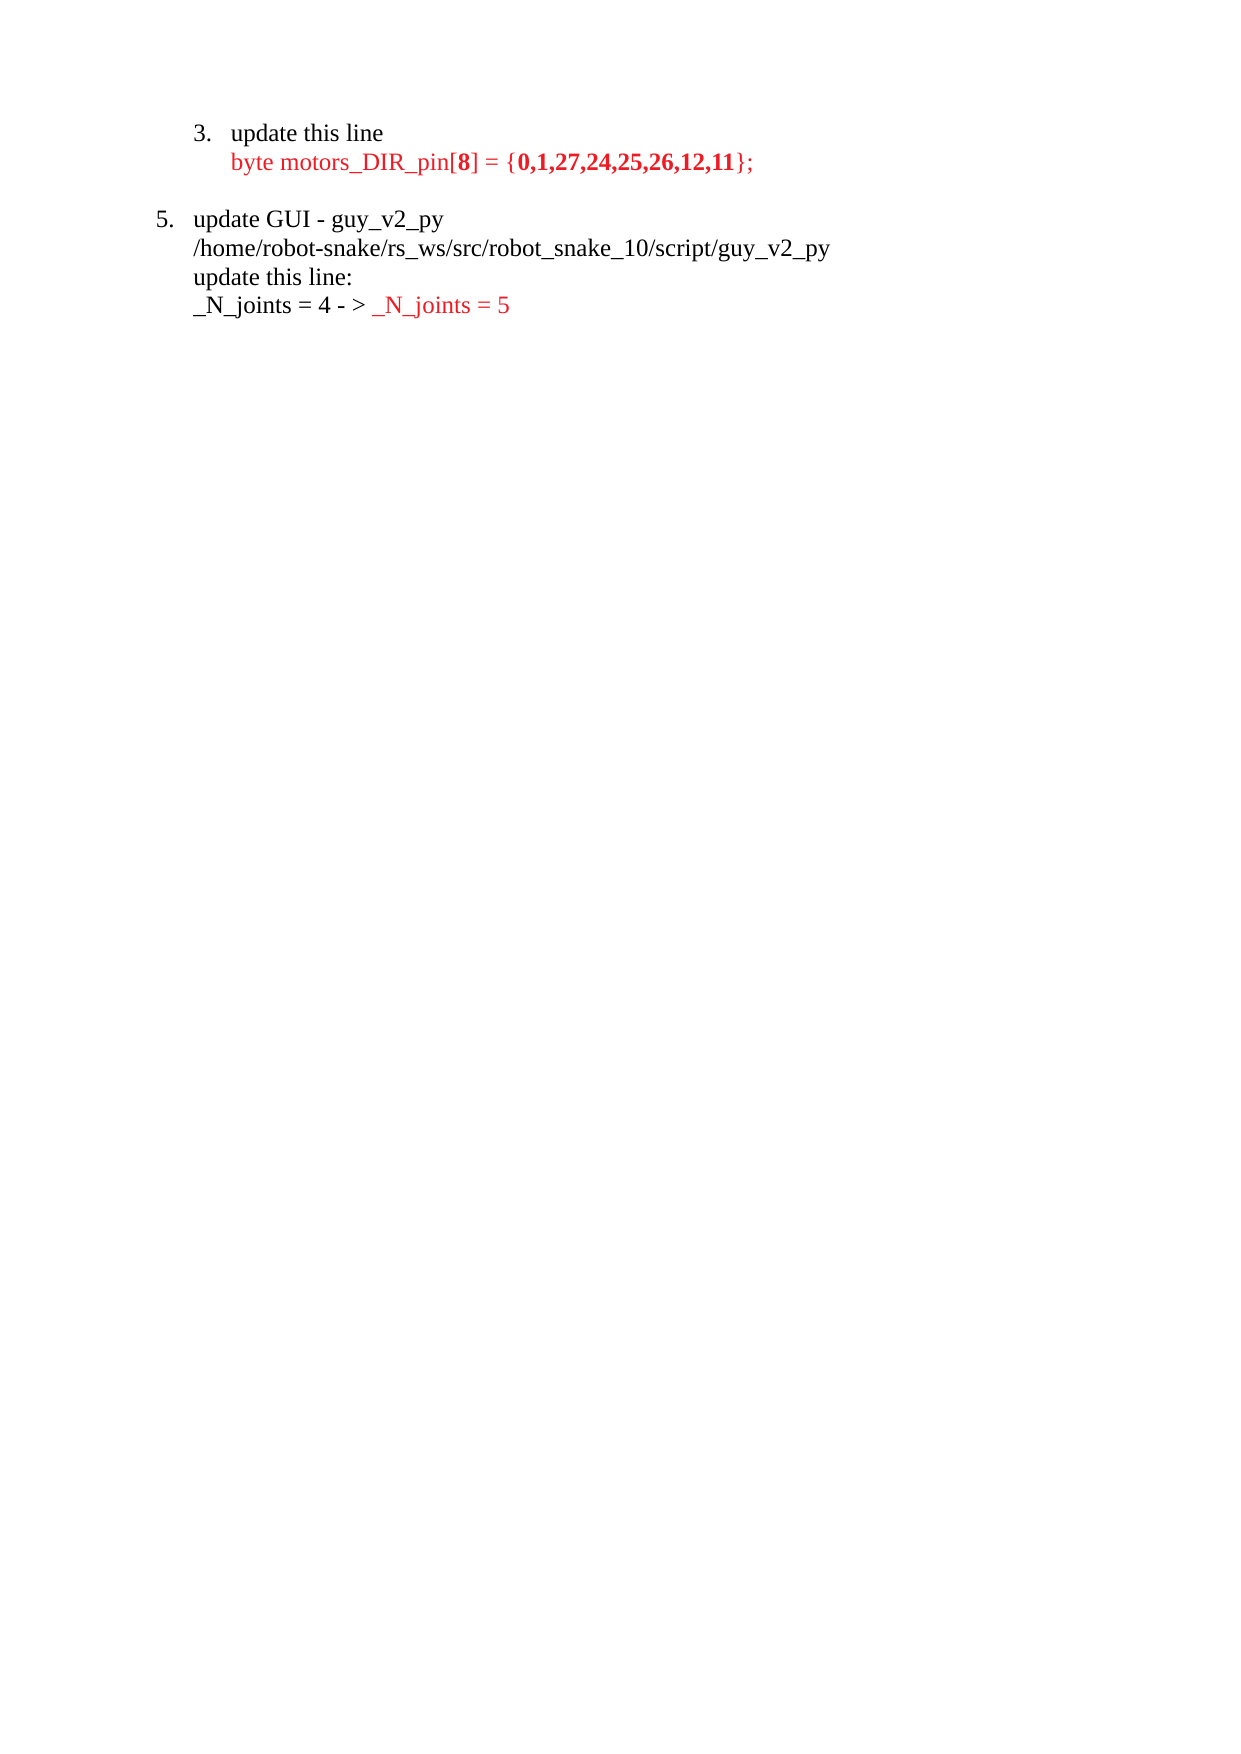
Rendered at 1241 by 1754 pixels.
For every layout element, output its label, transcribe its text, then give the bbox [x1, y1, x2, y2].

list update this line byte motors_DIR_pin[8] = {0,1,27,24,25,26,12,11}; [193, 118, 1122, 204]
list update GUI - guy_v2_py /home/robot-snake/rs_ws/src/robot_snake_10/script/guy_v2_py update this line: _N_joints = 4 - > _N_joints = 5 [156, 204, 1122, 319]
